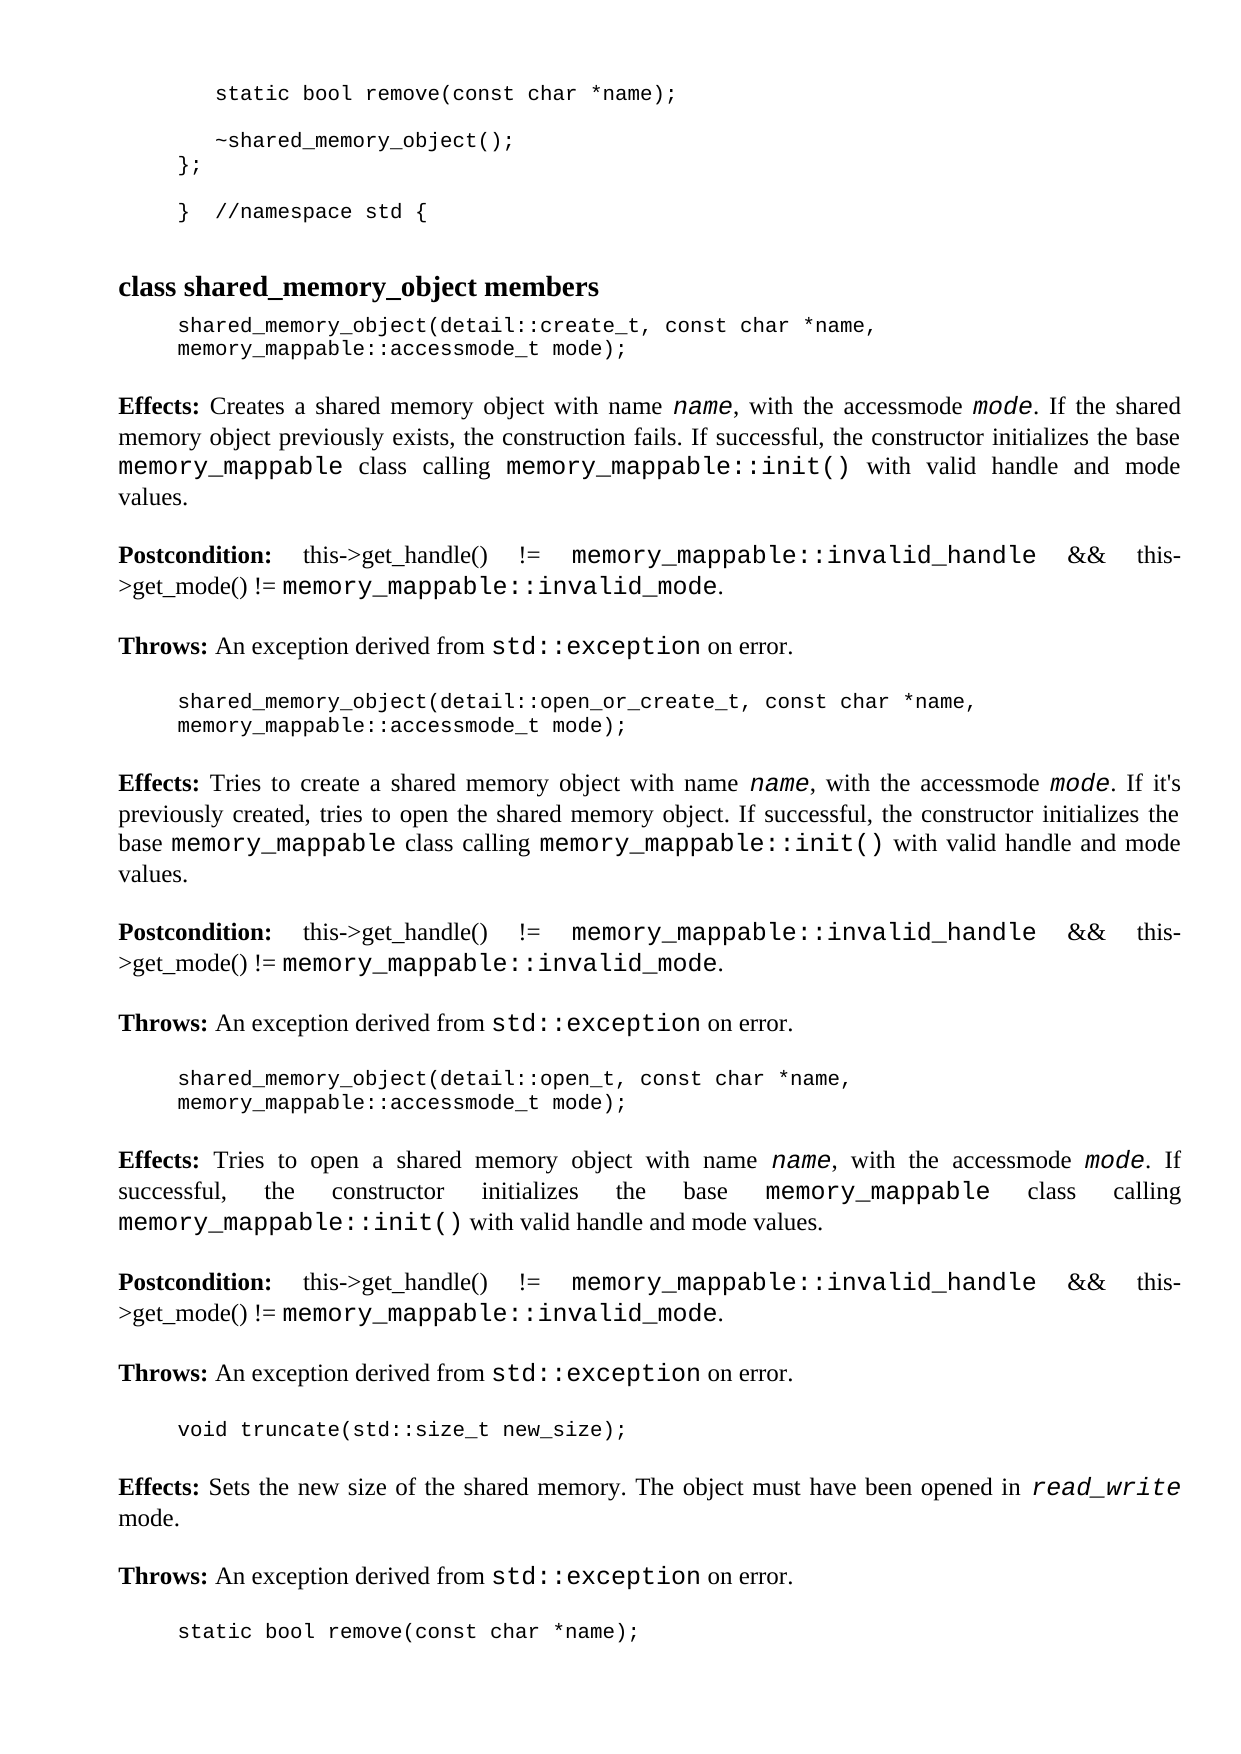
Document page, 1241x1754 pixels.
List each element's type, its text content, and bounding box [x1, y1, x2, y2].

text shared_memory_object(detail::create_t, const char *name, memory_mappable::accessmode_t mode); [177, 315, 1122, 362]
text shared_memory_object(detail::open_or_create_t, const char *name, memory_mappable::accessmode_t mode); [177, 692, 1122, 739]
text Throws: An exception derived from std::exception on error. [118, 1358, 1181, 1389]
text Throws: An exception derived from std::exception on error. [118, 631, 1181, 662]
text Throws: An exception derived from std::exception on error. [118, 1008, 1181, 1039]
text }; [177, 154, 1122, 177]
text Effects: Tries to open a shared memory object with name name, with the accessmode mode. If successful, the constructor initializes the base memory_mappable class calling memory_mappable::init() with valid handle and mode values. [118, 1145, 1181, 1238]
text } //namespace std { [177, 201, 1122, 224]
text Throws: An exception derived from std::exception on error. [118, 1561, 1181, 1592]
text Postcondition: this->get_handle() != memory_mappable::invalid_handle && this->get_mode() != memory_mappable::invalid_mode. [118, 917, 1181, 979]
text Effects: Sets the new size of the shared memory. The object must have been opened in read_write mode. [118, 1472, 1181, 1531]
text Effects: Tries to create a shared memory object with name name, with the accessmode mode. If it's previously created, tries to open the shared memory object. If successful, the constructor initializes the base memory_mappable class calling memory_mappable::init() with valid handle and mode values. [118, 768, 1181, 887]
text Effects: Creates a shared memory object with name name, with the accessmode mode. If the shared memory object previously exists, the construction fails. If successful, the constructor initializes the base memory_mappable class calling memory_mappable::init() with valid handle and mode values. [118, 391, 1181, 511]
text static bool remove(const char *name); [177, 1621, 1122, 1645]
text Postcondition: this->get_handle() != memory_mappable::invalid_handle && this->get_mode() != memory_mappable::invalid_mode. [118, 1267, 1181, 1329]
text void truncate(std::size_t new_size); [177, 1419, 1122, 1442]
text shared_memory_object(detail::open_t, const char *name, memory_mappable::accessmode_t mode); [177, 1068, 1122, 1116]
text Postcondition: this->get_handle() != memory_mappable::invalid_handle && this->get_mode() != memory_mappable::invalid_mode. [118, 540, 1181, 602]
text static bool remove(const char *name); [177, 83, 1122, 106]
subtitle class shared_memory_object members [118, 269, 1181, 302]
text ~shared_memory_object(); [177, 130, 1122, 154]
